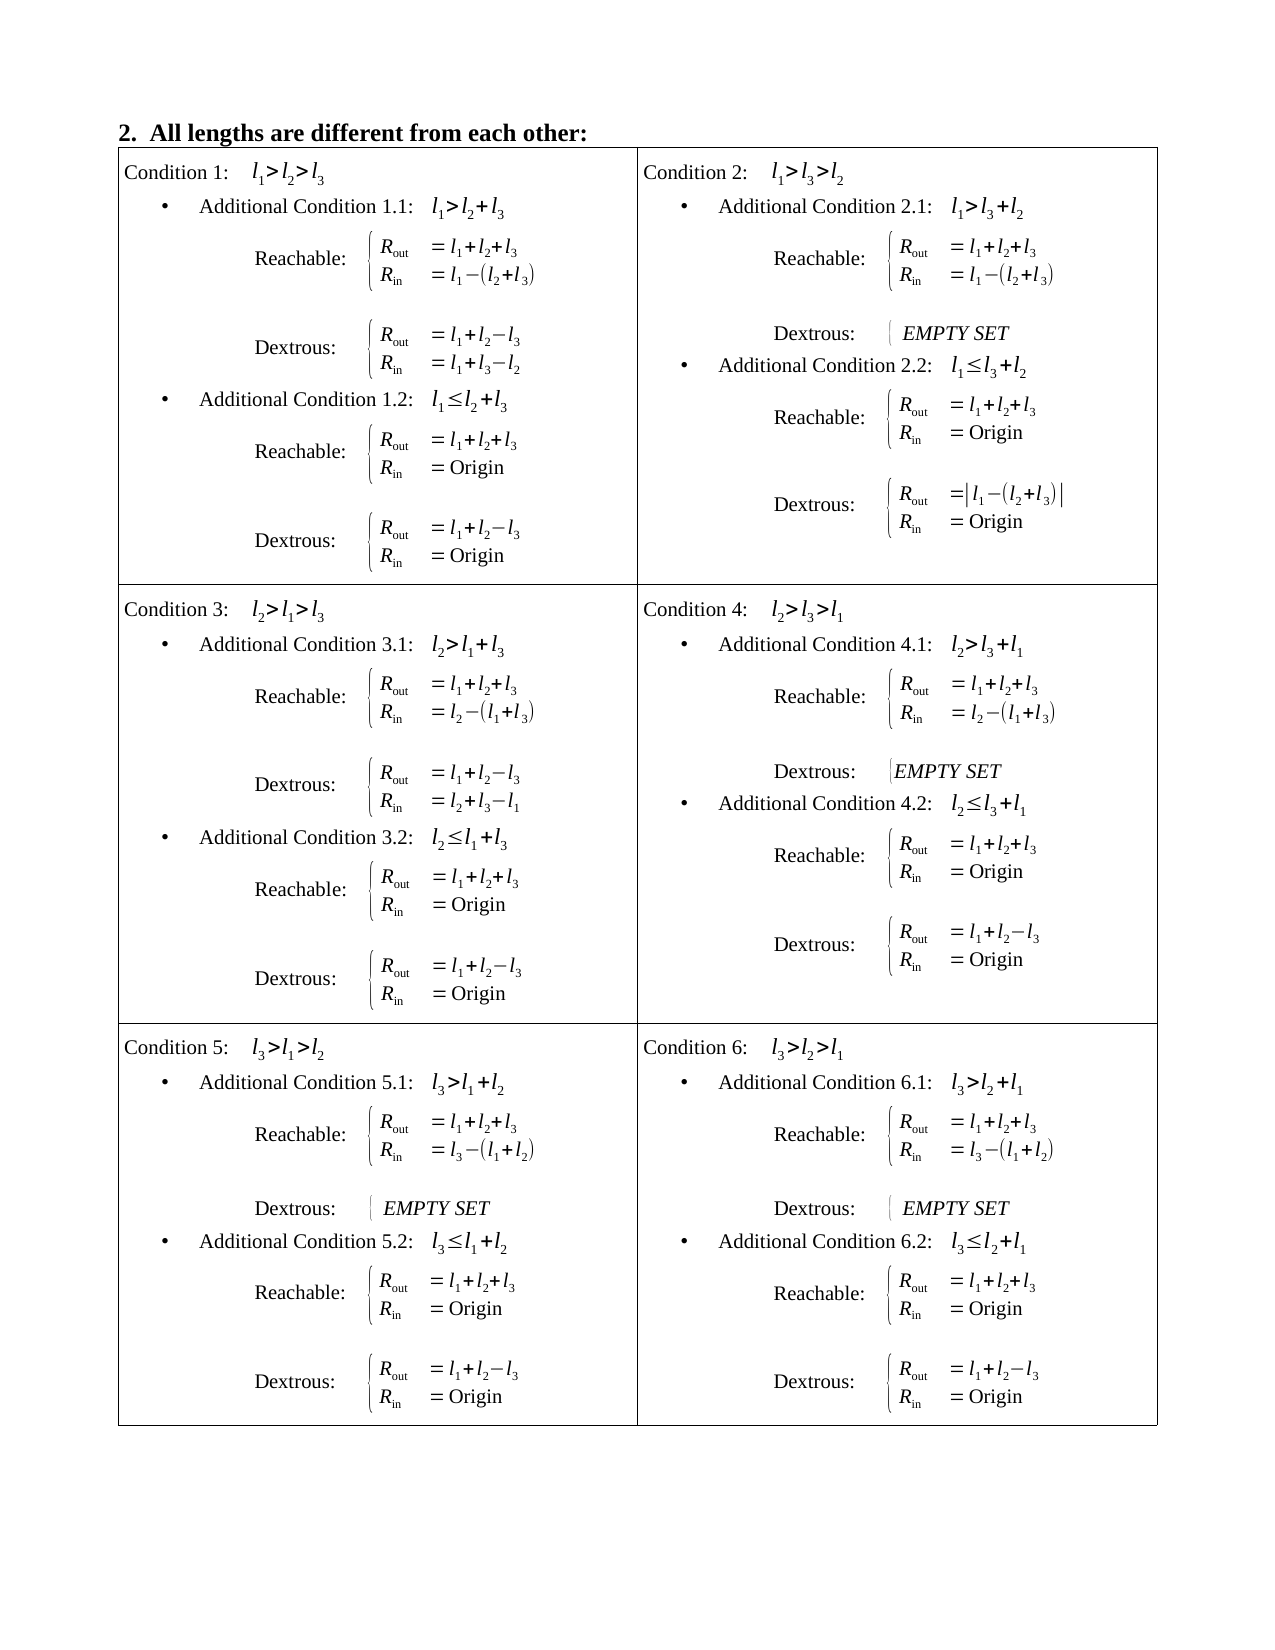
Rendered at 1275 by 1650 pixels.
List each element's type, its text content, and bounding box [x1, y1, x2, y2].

table_cell Condition 6: Additional Condition 6.1: Additional Condition 6.2: [638, 1024, 1157, 1425]
table_cell Condition 5: Additional Condition 5.1: Additional Condition 5.2: [119, 1024, 637, 1425]
text 2. All lengths are different from each other: [118, 118, 1157, 147]
table_cell Condition 4: Additional Condition 4.1: Additional Condition 4.2: [638, 585, 1157, 1022]
table_header Condition 2: Additional Condition 2.1: Additional Condition 2.2: [638, 148, 1157, 584]
table_header Condition 1: Additional Condition 1.1: Additional Condition 1.2: [119, 148, 637, 584]
table_cell Condition 3: Additional Condition 3.1: Additional Condition 3.2: [119, 585, 637, 1022]
